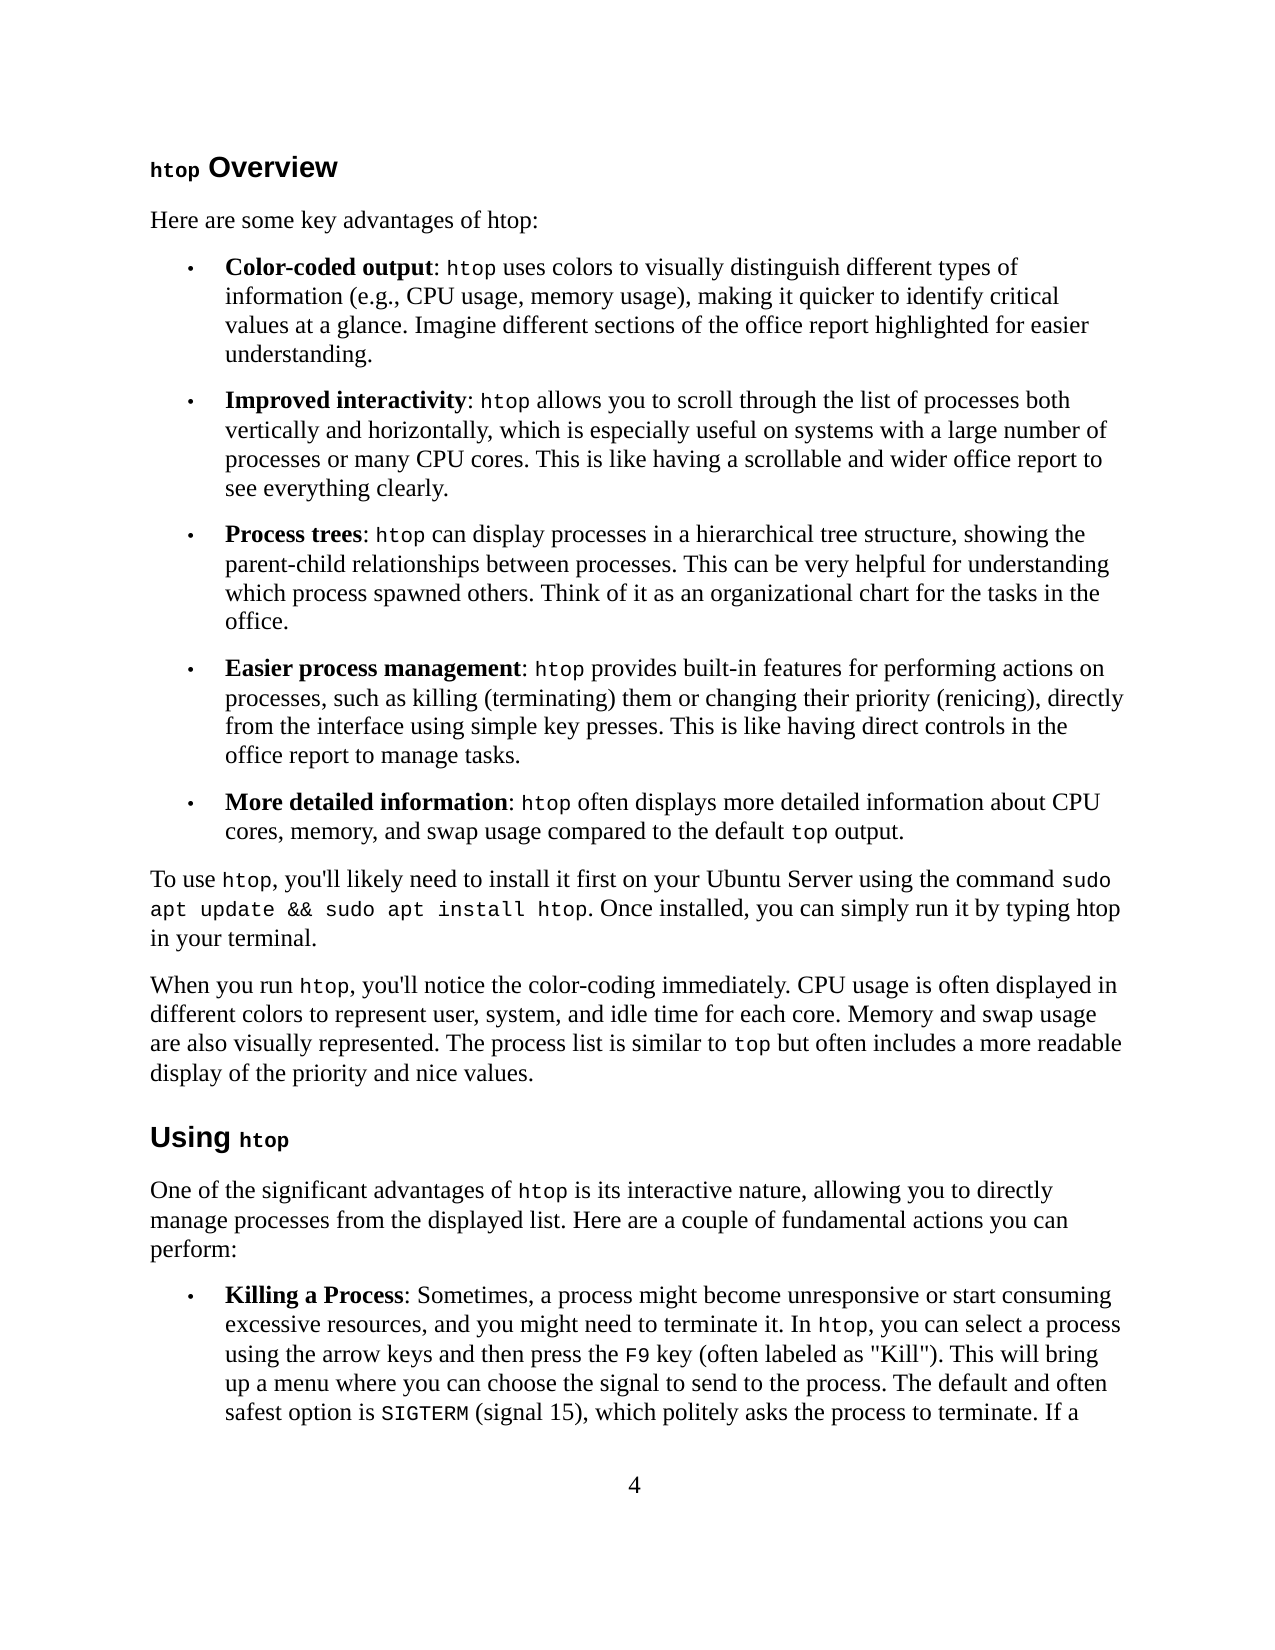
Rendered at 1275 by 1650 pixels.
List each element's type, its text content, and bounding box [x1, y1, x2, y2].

subtitle Using htop [150, 1120, 1125, 1154]
list Improved interactivity: htop allows you to scroll through the list of processes both vertically and horizontally, which is especially useful on systems with a large number of processes or many CPU cores. This is like having a scrollable and wider office report to see everything clearly. [187, 386, 1125, 501]
list Easier process management: htop provides built-in features for performing actions on processes, such as killing (terminating) them or changing their priority (renicing), directly from the interface using simple key presses. This is like having direct controls in the office report to manage tasks. [187, 653, 1125, 769]
text Here are some key advantages of htop: [150, 205, 1125, 234]
subtitle htop Overview [150, 150, 1125, 184]
text One of the significant advantages of htop is its interactive nature, allowing you to directly manage processes from the displayed list. Here are a couple of fundamental actions you can perform: [150, 1175, 1125, 1262]
list Color-coded output: htop uses colors to visually distinguish different types of information (e.g., CPU usage, memory usage), making it quicker to identify critical values at a glance. Imagine different sections of the office report highlighted for easier understanding. [187, 252, 1125, 368]
list More detailed information: htop often displays more detailed information about CPU cores, memory, and swap usage compared to the default top output. [187, 787, 1125, 846]
text To use htop, you'll likely need to install it first on your Ubuntu Server using the command sudo apt update && sudo apt install htop. Once installed, you can simply run it by typing htop in your terminal. [150, 864, 1125, 952]
text When you run htop, you'll notice the color-coding immediately. CPU usage is often displayed in different colors to represent user, system, and idle time for each core. Memory and swap usage are also visually represented. The process list is similar to top but often includes a more readable display of the priority and nice values. [150, 970, 1125, 1086]
list Killing a Process: Sometimes, a process might become unresponsive or start consuming excessive resources, and you might need to terminate it. In htop, you can select a process using the arrow keys and then press the F9 key (often labeled as "Kill"). This will bring up a menu where you can choose the signal to send to the process. The default and often safest option is SIGTERM (signal 15), which politely asks the process to terminate. If a [187, 1280, 1125, 1427]
list Process trees: htop can display processes in a hierarchical tree structure, showing the parent-child relationships between processes. This can be very helpful for understanding which process spawned others. Think of it as an organizational chart for the tasks in the office. [187, 519, 1125, 635]
